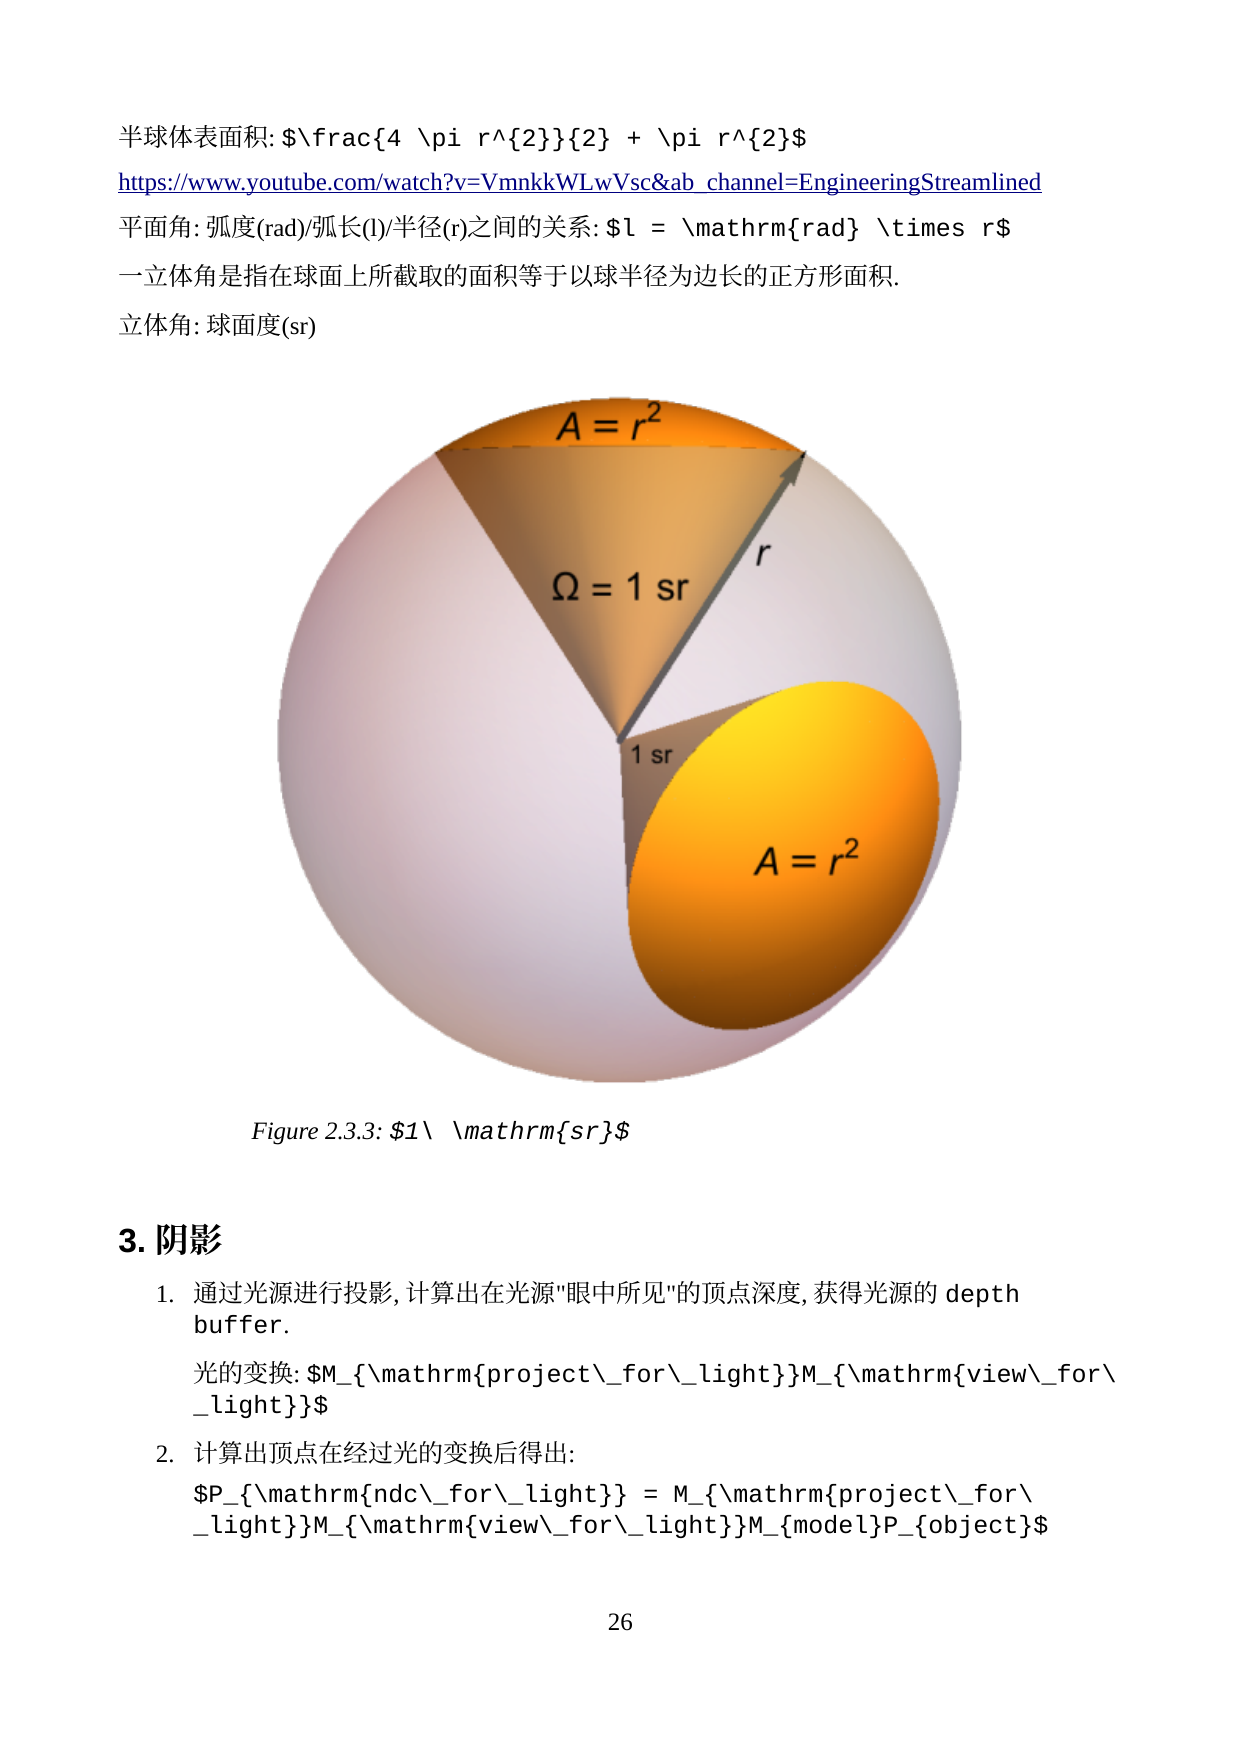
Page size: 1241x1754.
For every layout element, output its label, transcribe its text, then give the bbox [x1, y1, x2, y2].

text 半球体表面积: $\frac{4 \pi r^{2}}{2} + \pi r^{2}$ [118, 118, 1122, 154]
subtitle 阴影 [118, 1213, 1122, 1262]
text 平面角: 弧度(rad)/弧长(l)/半径(r)之间的关系: $l = \mathrm{rad} \times r$ [118, 208, 1122, 244]
list 光的变换: $M_{\mathrm{project\_for\_light}}M_{\mathrm{view\_for\_light}}$ [156, 1354, 1122, 1421]
list $P_{\mathrm{ndc\_for\_light}} = M_{\mathrm{project\_for\_light}}M_{\mathrm{view\_for\_light}}M_{model}P_{object}$ [156, 1482, 1122, 1541]
text https://www.youtube.com/watch?v=VmnkkWLwVsc&ab_channel=EngineeringStreamlined [118, 167, 1122, 196]
text 一立体角是指在球面上所截取的面积等于以球半径为边长的正方形面积. [118, 257, 1122, 293]
text 立体角: 球面度(sr) [118, 305, 1122, 341]
text Figure 2.3.3: $1\ \mathrm{sr}$ [245, 366, 995, 1147]
list 计算出顶点在经过光的变换后得出: [156, 1433, 1122, 1469]
list 通过光源进行投影, 计算出在光源"眼中所见"的顶点深度, 获得光源的 depth buffer. [156, 1274, 1122, 1341]
